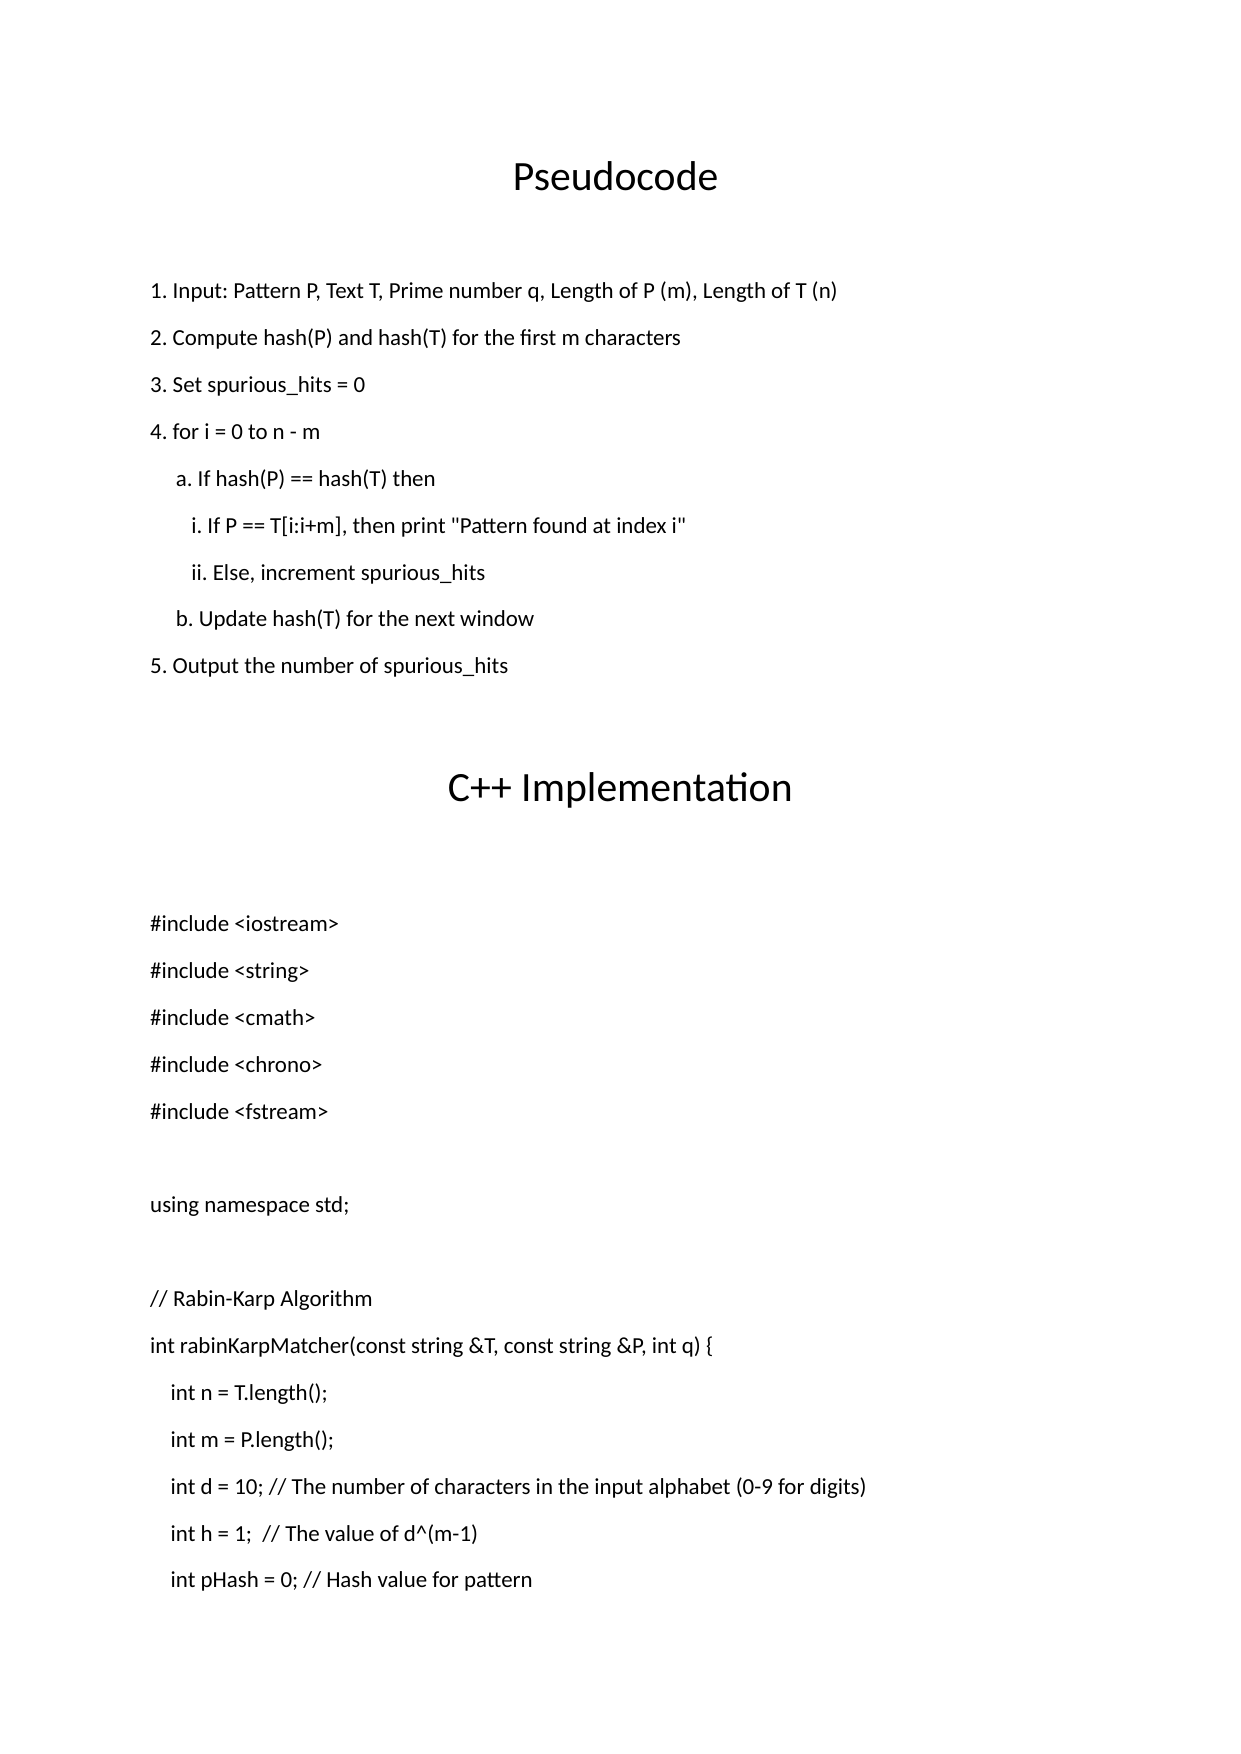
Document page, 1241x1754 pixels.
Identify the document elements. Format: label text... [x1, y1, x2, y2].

text 4. for i = 0 to n - m [150, 417, 1090, 445]
text #include <iostream> [150, 909, 1090, 937]
text b. Update hash(T) for the next window [150, 604, 1090, 633]
text #include <chrono> [150, 1050, 1090, 1078]
text 3. Set spurious_hits = 0 [150, 370, 1090, 398]
text int rabinKarpMatcher(const string &T, const string &P, int q) { [150, 1331, 1090, 1359]
text #include <string> [150, 956, 1090, 984]
text #include <cmath> [150, 1003, 1090, 1031]
text int n = T.length(); [150, 1378, 1090, 1406]
text ii. Else, increment spurious_hits [150, 558, 1090, 586]
text int m = P.length(); [150, 1425, 1090, 1453]
text C++ Implementation [150, 698, 1090, 811]
text // Rabin-Karp Algorithm [150, 1284, 1090, 1312]
text 1. Input: Pattern P, Text T, Prime number q, Length of P (m), Length of T (n) [150, 276, 1090, 304]
text i. If P == T[i:i+m], then print "Pattern found at index i" [150, 511, 1090, 539]
text using namespace std; [150, 1191, 1090, 1218]
text a. If hash(P) == hash(T) then [150, 464, 1090, 492]
text int d = 10; // The number of characters in the input alphabet (0-9 for digits) [150, 1472, 1090, 1500]
text int h = 1; // The value of d^(m-1) [150, 1519, 1090, 1547]
text 2. Compute hash(P) and hash(T) for the first m characters [150, 323, 1090, 351]
text Pseudocode [150, 150, 1090, 256]
text 5. Output the number of spurious_hits [150, 651, 1090, 679]
text int pHash = 0; // Hash value for pattern [150, 1566, 1090, 1593]
text #include <fstream> [150, 1097, 1090, 1125]
